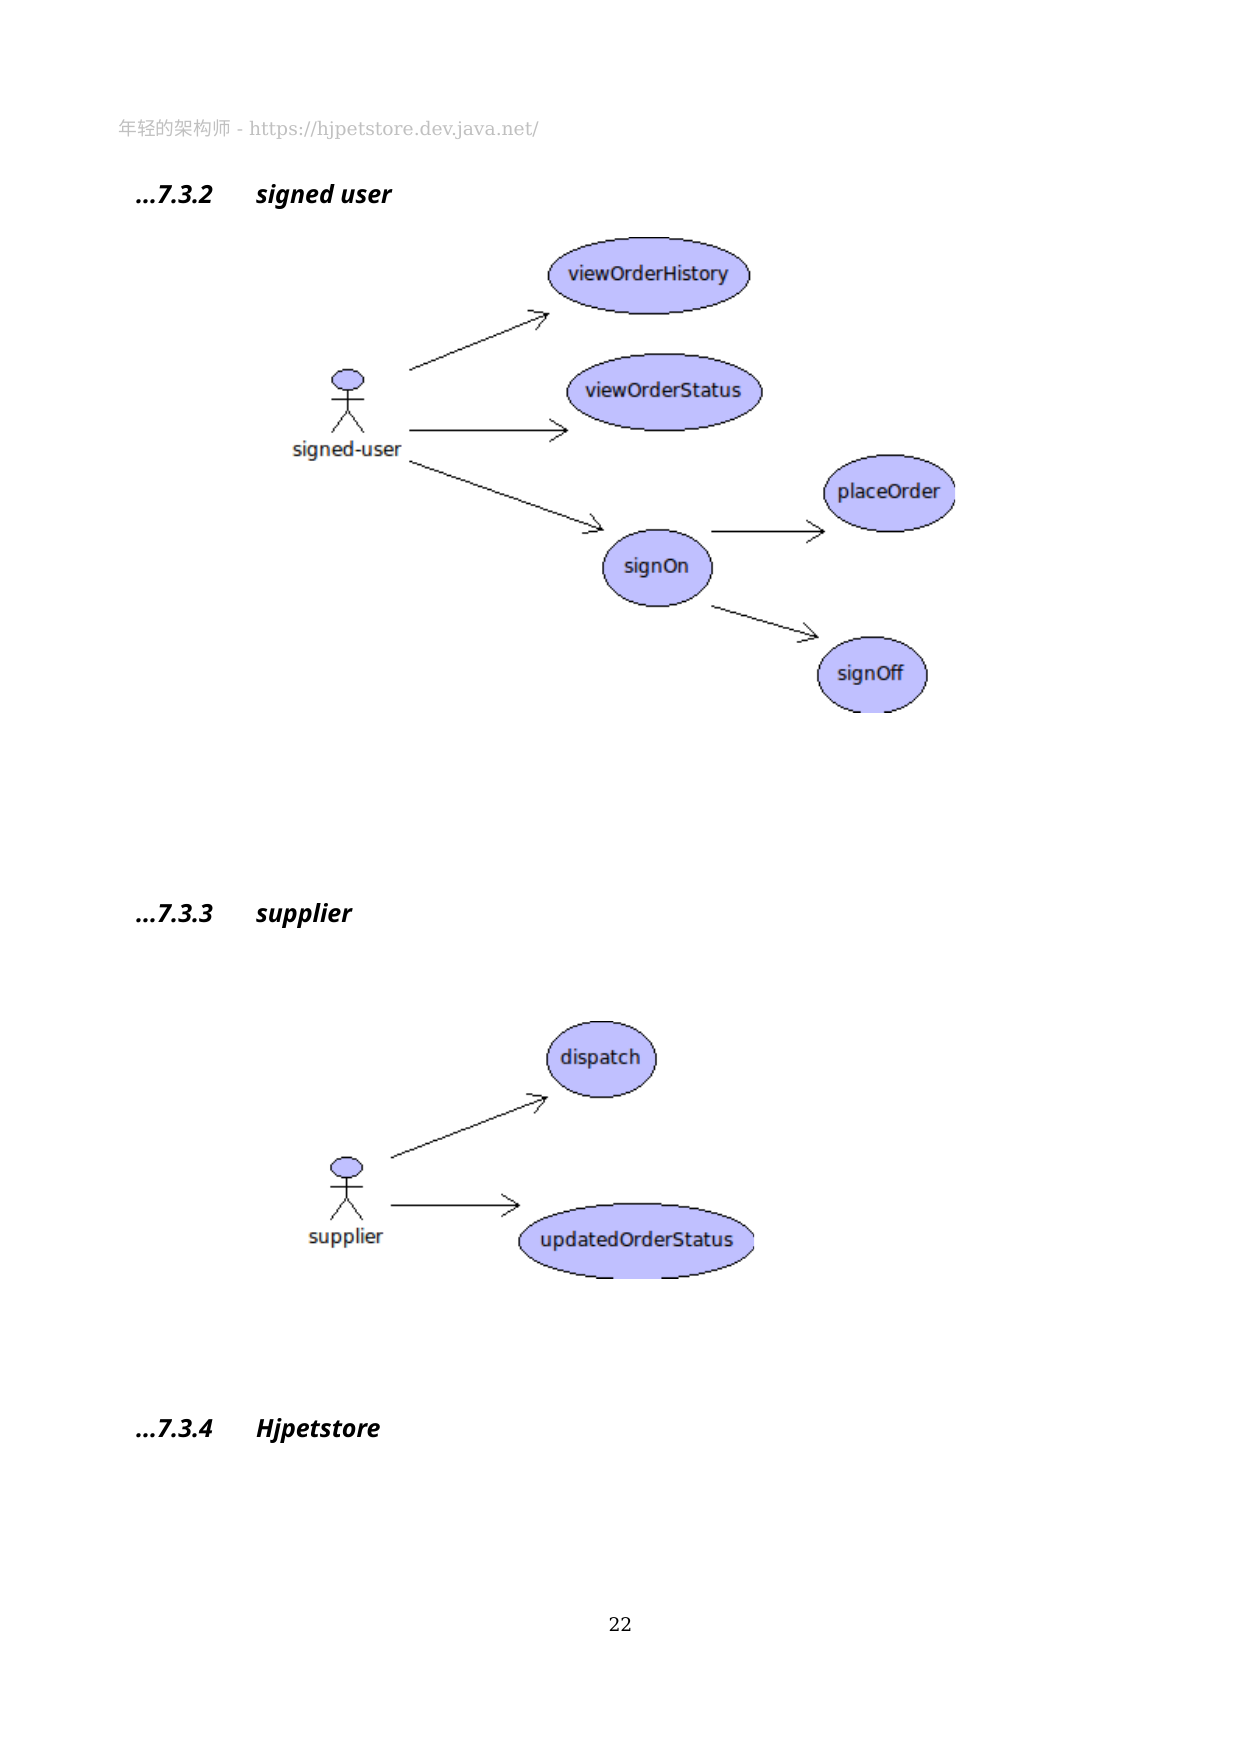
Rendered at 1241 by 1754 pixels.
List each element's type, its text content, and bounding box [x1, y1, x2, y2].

subtitle supplier [136, 896, 1122, 930]
subtitle Hjpetstore [136, 1410, 1122, 1444]
picture [285, 237, 955, 713]
picture [301, 1021, 755, 1279]
subtitle signed user [136, 177, 1122, 211]
